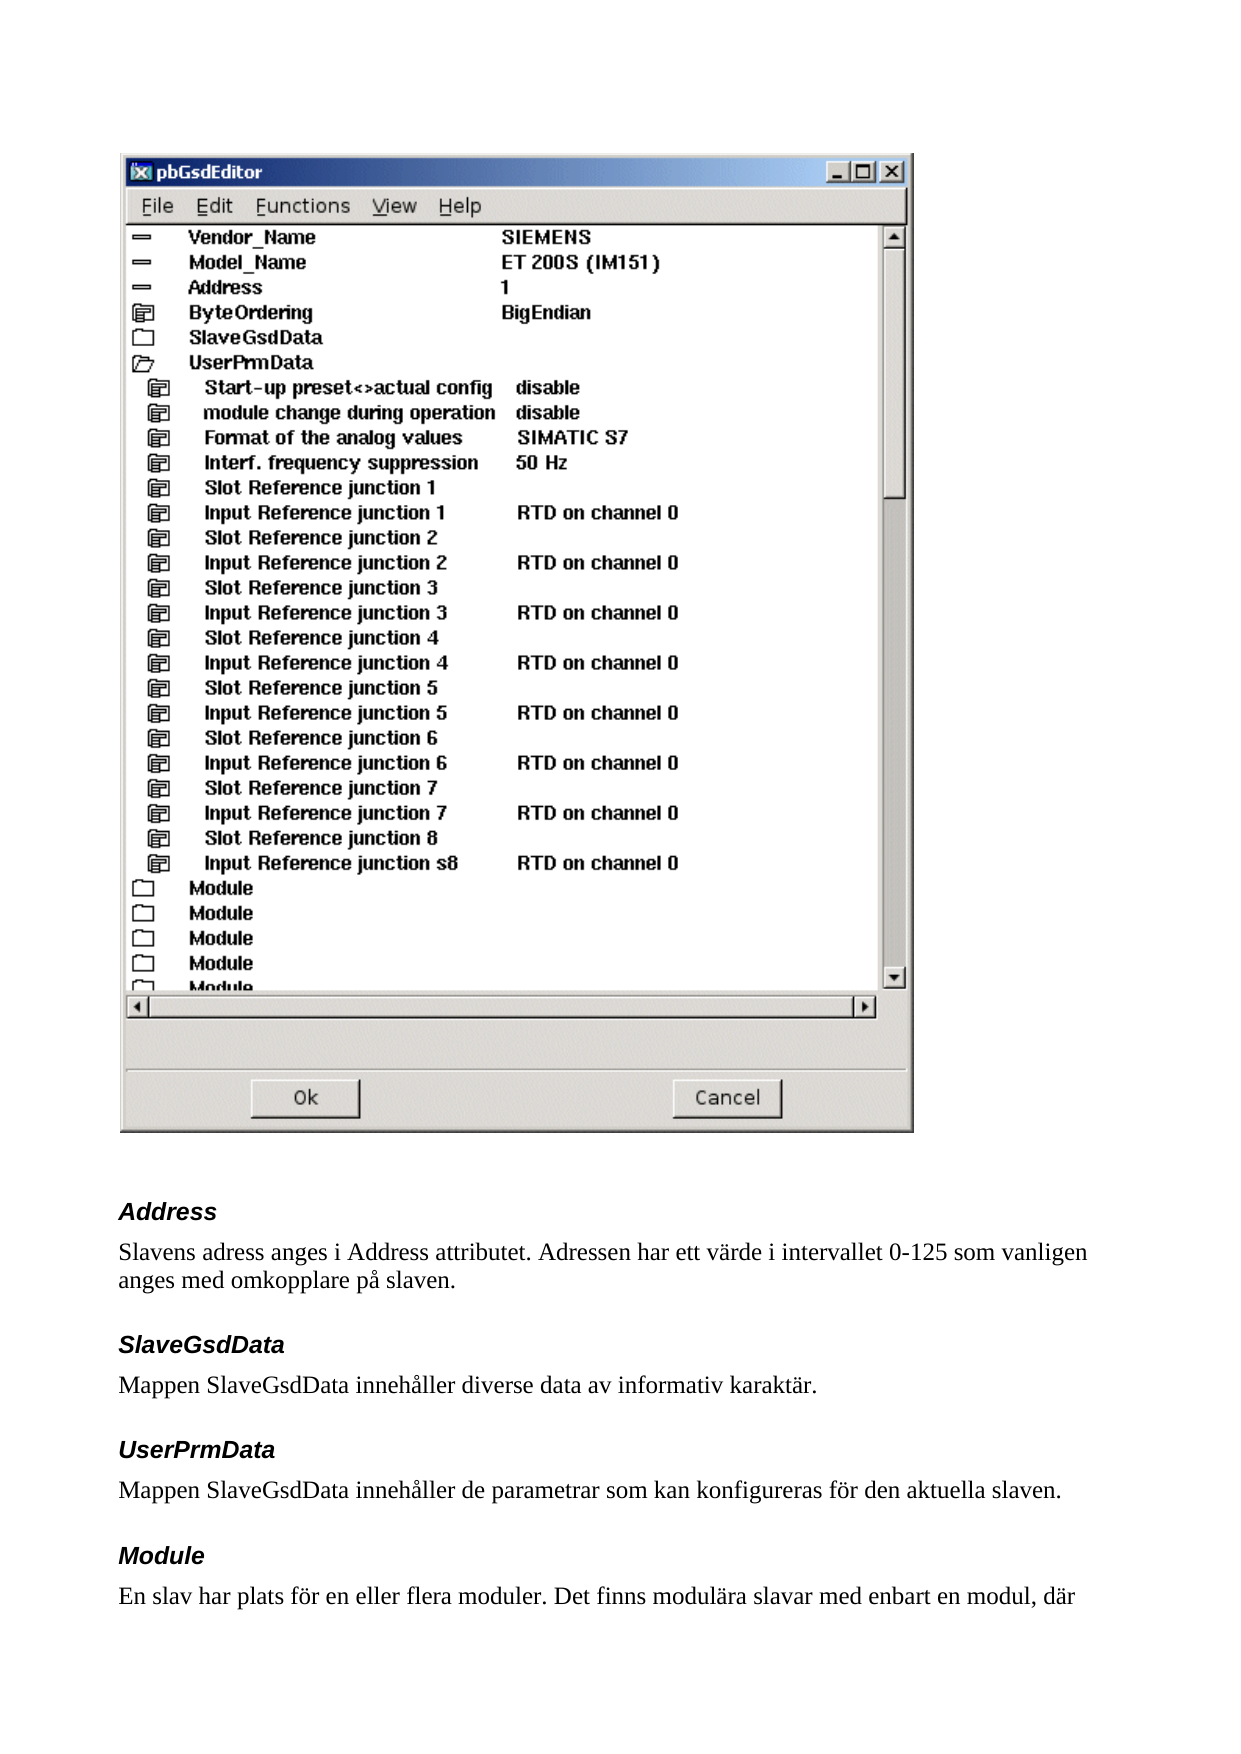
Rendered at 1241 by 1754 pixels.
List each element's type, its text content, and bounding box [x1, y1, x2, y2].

picture [120, 153, 914, 1133]
text Mappen SlaveGsdData innehåller de parametrar som kan konfigureras för den aktuella slaven. [118, 1477, 1122, 1504]
text En slav har plats för en eller flera moduler. Det finns modulära slavar med enbart en modul, där [118, 1582, 1122, 1610]
subtitle Module [118, 1542, 1122, 1569]
subtitle Address [118, 1198, 1122, 1226]
text Slavens adress anges i Address attributet. Adressen har ett värde i intervallet 0-125 som vanligen anges med omkopplare på slaven. [118, 1238, 1122, 1293]
subtitle SlaveGsdData [118, 1331, 1122, 1359]
subtitle UserPrmData [118, 1436, 1122, 1464]
text Mappen SlaveGsdData innehåller diverse data av informativ karaktär. [118, 1371, 1122, 1399]
